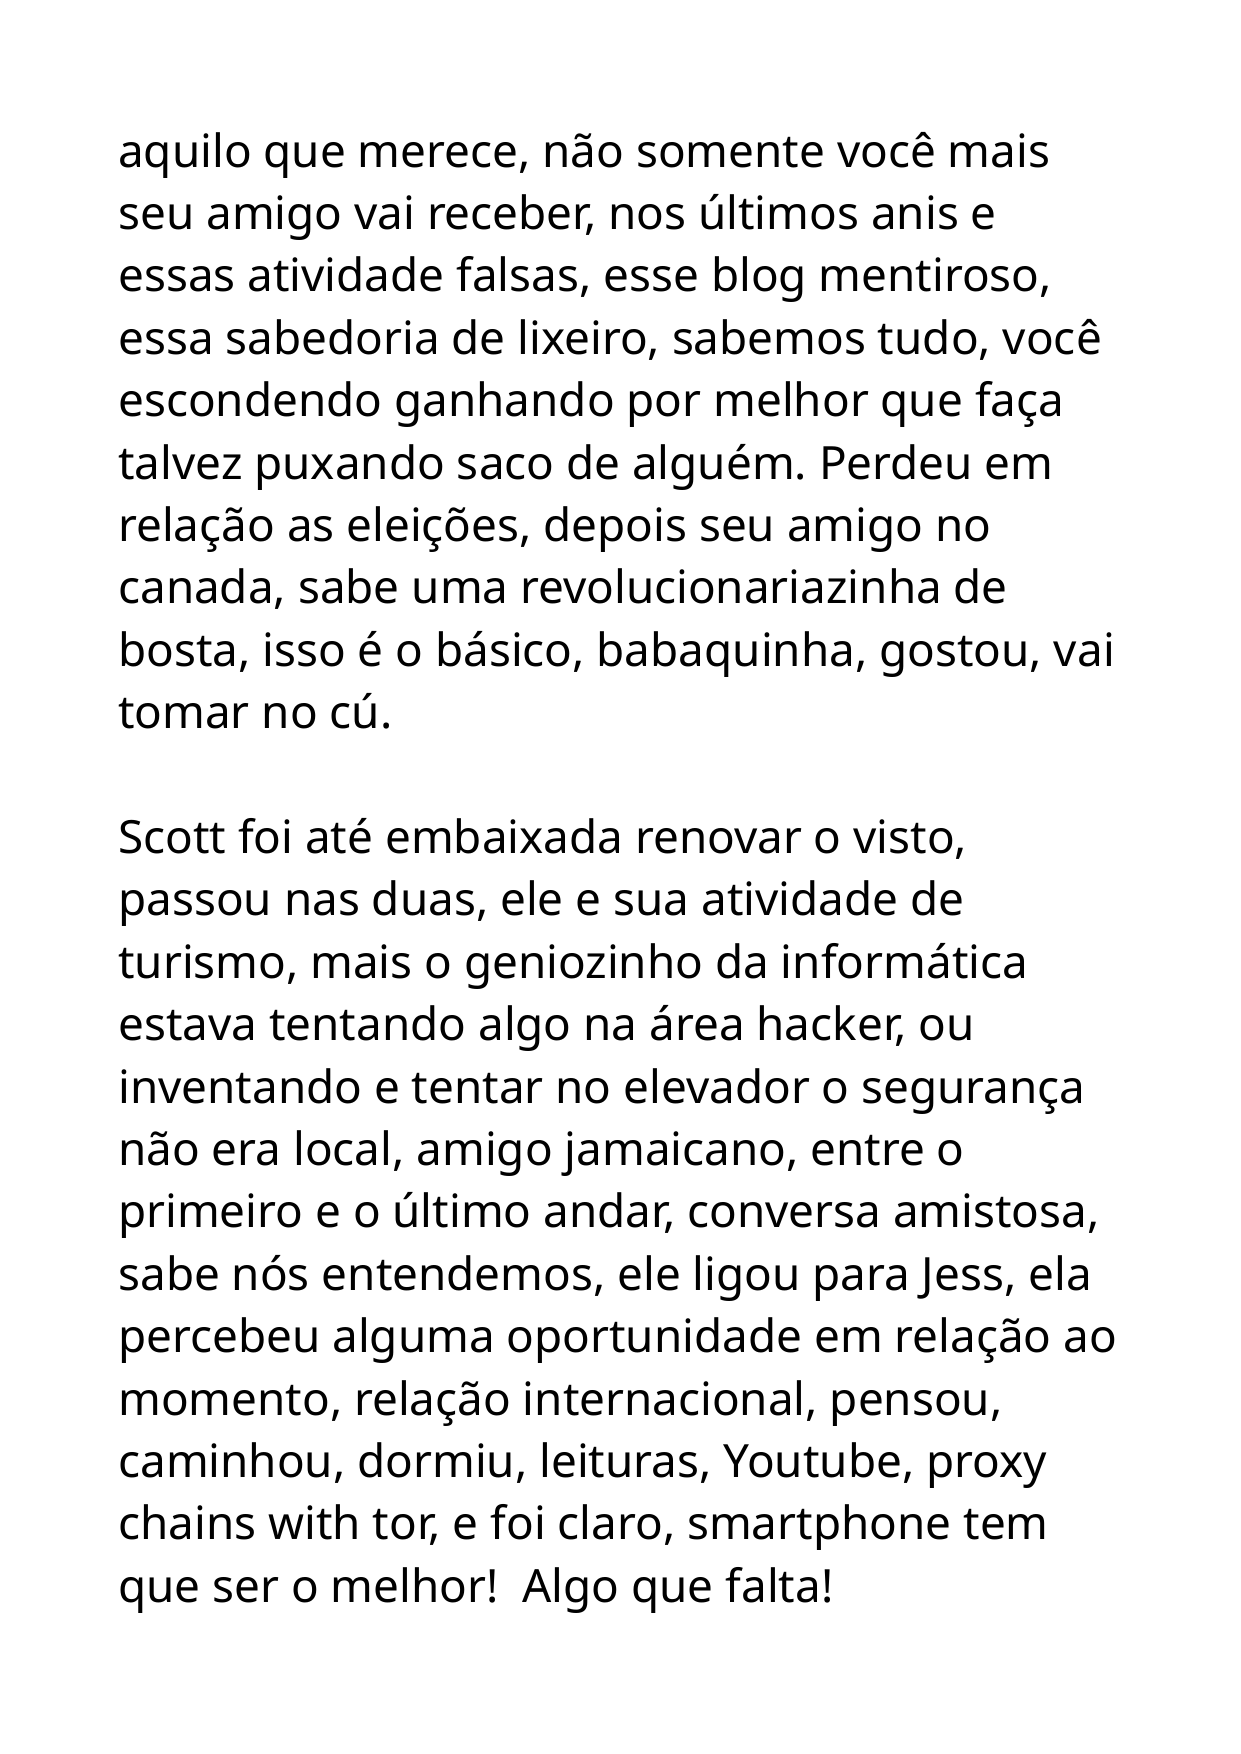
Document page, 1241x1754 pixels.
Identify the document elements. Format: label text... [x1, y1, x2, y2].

text Scott foi até embaixada renovar o visto, passou nas duas, ele e sua atividade de turismo, mais o geniozinho da informática estava tentando algo na área hacker, ou inventando e tentar no elevador o segurança não era local, amigo jamaicano, entre o primeiro e o último andar, conversa amistosa, sabe nós entendemos, ele ligou para Jess, ela percebeu alguma oportunidade em relação ao momento, relação internacional, pensou, caminhou, dormiu, leituras, Youtube, proxy chains with tor, e foi claro, smartphone tem que ser o melhor! Algo que falta! [118, 804, 1122, 1616]
text aquilo que merece, não somente você mais seu amigo vai receber, nos últimos anis e essas atividade falsas, esse blog mentiroso, essa sabedoria de lixeiro, sabemos tudo, você escondendo ganhando por melhor que faça talvez puxando saco de alguém. Perdeu em relação as eleições, depois seu amigo no canada, sabe uma revolucionariazinha de bosta, isso é o básico, babaquinha, gostou, vai tomar no cú. [118, 118, 1122, 742]
